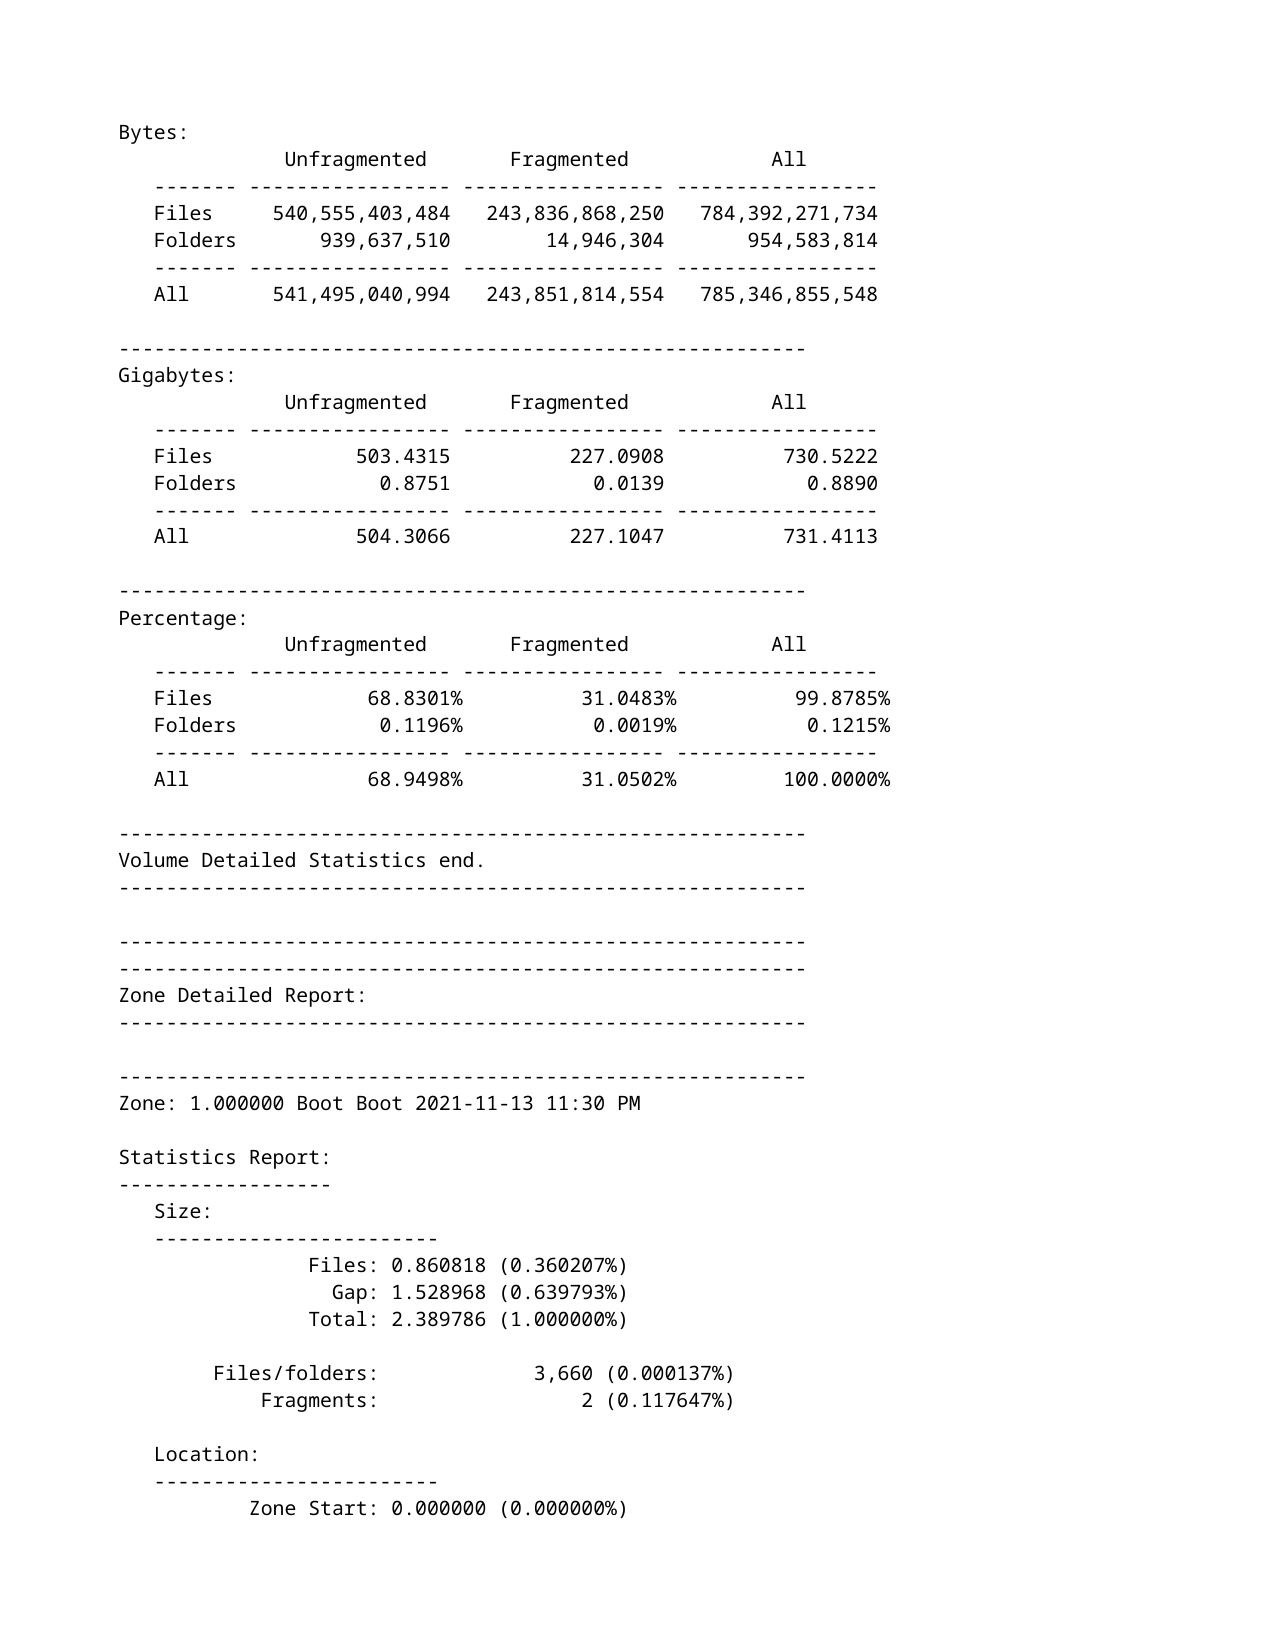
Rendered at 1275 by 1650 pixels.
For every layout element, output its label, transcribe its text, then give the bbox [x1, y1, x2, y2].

text Fragments: 2 (0.117647%) [118, 1386, 1157, 1413]
text Folders 939,637,510 14,946,304 954,583,814 [118, 226, 1157, 253]
text Unfragmented Fragmented All [118, 388, 1157, 415]
text Statistics Report: [118, 1143, 1157, 1170]
text Files: 0.860818 (0.360207%) [118, 1251, 1157, 1278]
text ------- ----------------- ----------------- ----------------- [118, 496, 1157, 523]
text ---------------------------------------------------------- [118, 334, 1157, 361]
text Percentage: [118, 604, 1157, 631]
text Total: 2.389786 (1.000000%) [118, 1305, 1157, 1332]
text Unfragmented Fragmented All [118, 145, 1157, 172]
text Location: [118, 1440, 1157, 1467]
text ------------------------ [118, 1467, 1157, 1494]
text Files/folders: 3,660 (0.000137%) [118, 1359, 1157, 1386]
text ---------------------------------------------------------- [118, 873, 1157, 901]
text Gap: 1.528968 (0.639793%) [118, 1278, 1157, 1305]
text ------- ----------------- ----------------- ----------------- [118, 739, 1157, 766]
text ------- ----------------- ----------------- ----------------- [118, 658, 1157, 685]
text Zone: 1.000000 Boot Boot 2021-11-13 11:30 PM [118, 1089, 1157, 1116]
text ------------------ [118, 1170, 1157, 1197]
text All 68.9498% 31.0502% 100.0000% [118, 766, 1157, 793]
text Folders 0.1196% 0.0019% 0.1215% [118, 712, 1157, 739]
text ---------------------------------------------------------- [118, 1062, 1157, 1089]
text Files 540,555,403,484 243,836,868,250 784,392,271,734 [118, 199, 1157, 226]
text Bytes: [118, 118, 1157, 145]
text ---------------------------------------------------------- [118, 1008, 1157, 1035]
text ---------------------------------------------------------- [118, 954, 1157, 981]
text Gigabytes: [118, 361, 1157, 388]
text Zone Detailed Report: [118, 981, 1157, 1008]
text Volume Detailed Statistics end. [118, 847, 1157, 873]
text ------- ----------------- ----------------- ----------------- [118, 253, 1157, 280]
text All 541,495,040,994 243,851,814,554 785,346,855,548 [118, 280, 1157, 307]
text Files 68.8301% 31.0483% 99.8785% [118, 685, 1157, 712]
text Zone Start: 0.000000 (0.000000%) [118, 1494, 1157, 1521]
text ------- ----------------- ----------------- ----------------- [118, 172, 1157, 199]
text ---------------------------------------------------------- [118, 927, 1157, 954]
text Folders 0.8751 0.0139 0.8890 [118, 469, 1157, 496]
text ---------------------------------------------------------- [118, 577, 1157, 604]
text Files 503.4315 227.0908 730.5222 [118, 442, 1157, 469]
text Size: [118, 1197, 1157, 1224]
text ---------------------------------------------------------- [118, 819, 1157, 847]
text Unfragmented Fragmented All [118, 631, 1157, 658]
text ------- ----------------- ----------------- ----------------- [118, 415, 1157, 442]
text ------------------------ [118, 1224, 1157, 1251]
text All 504.3066 227.1047 731.4113 [118, 523, 1157, 550]
